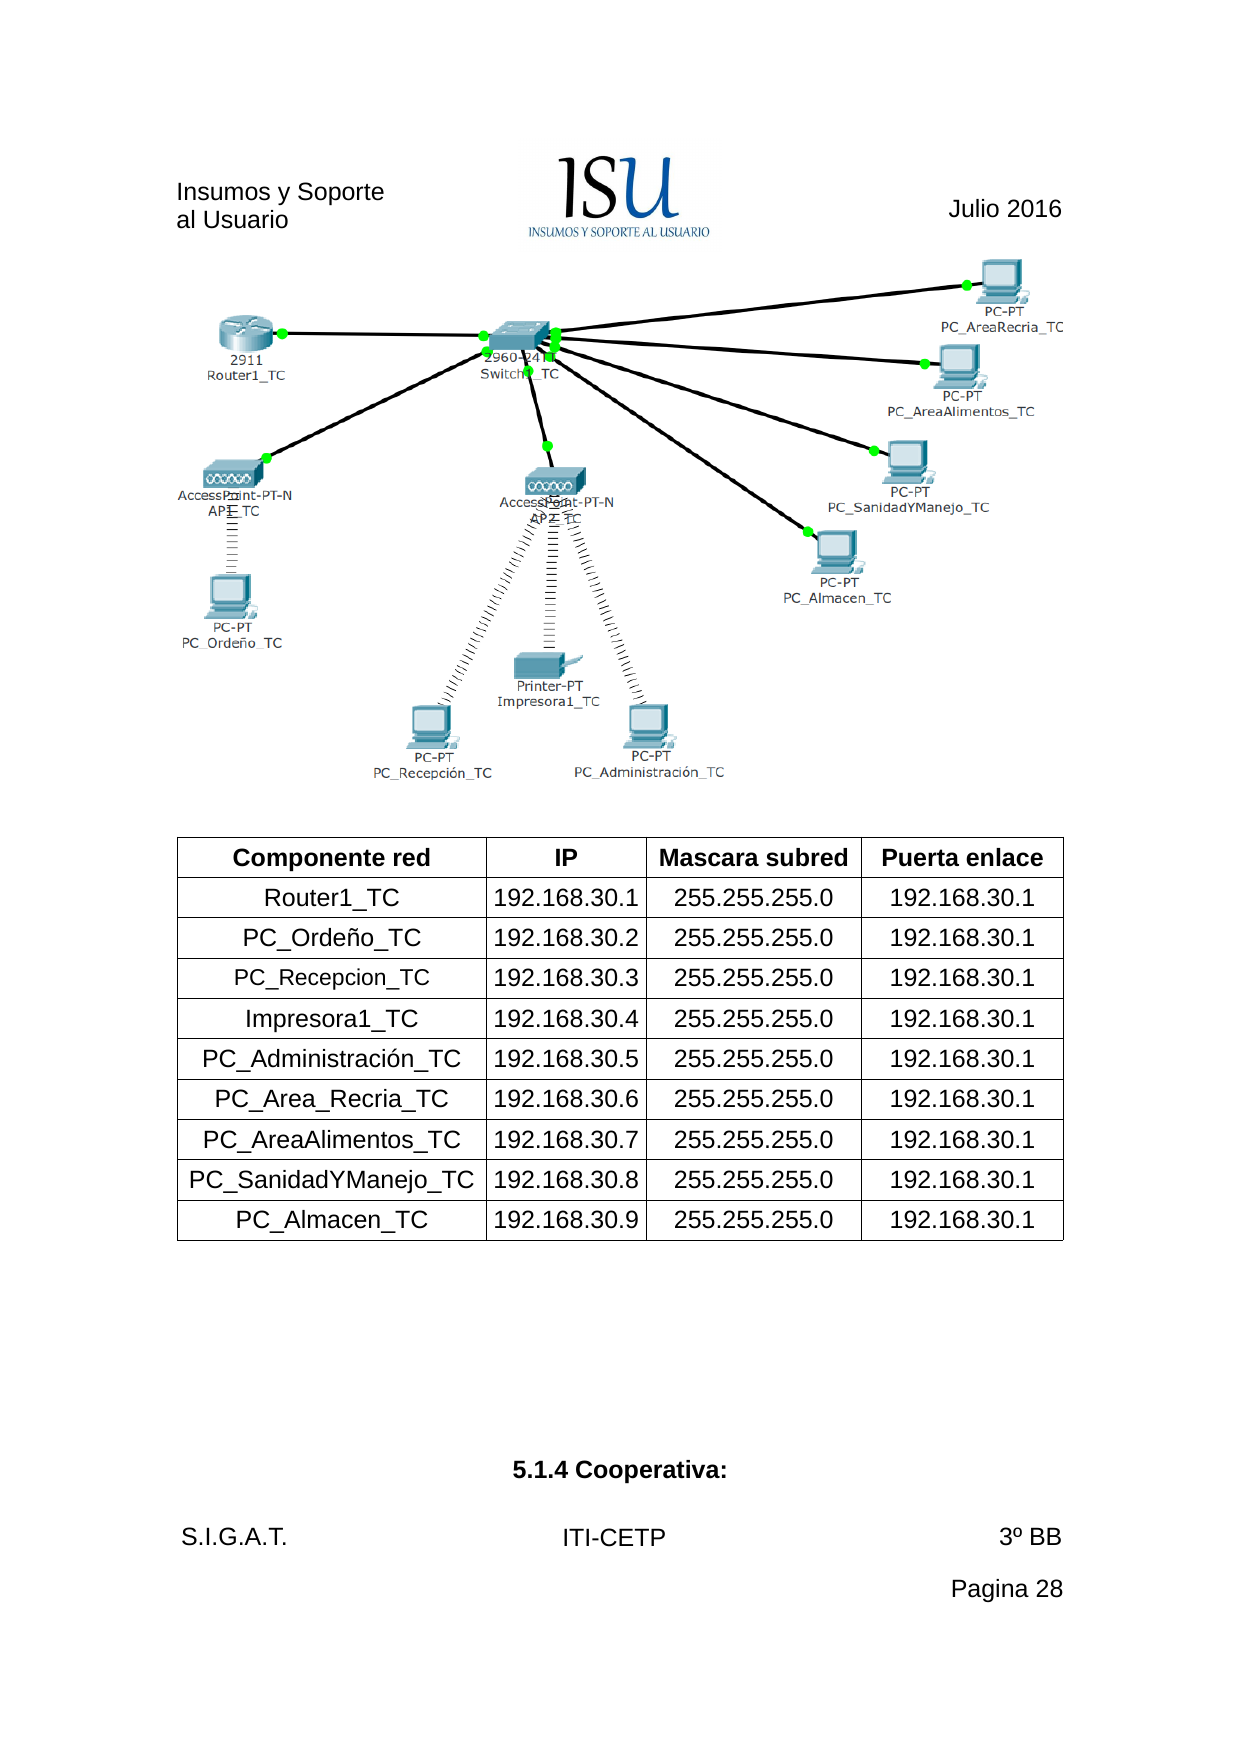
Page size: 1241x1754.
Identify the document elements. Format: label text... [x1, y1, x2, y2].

table_cell 192.168.30.2 [487, 918, 646, 958]
table_cell 192.168.30.1 [862, 959, 1063, 998]
table_cell Impresora1_TC [178, 999, 486, 1038]
table_cell 192.168.30.5 [487, 1039, 646, 1078]
table_cell 255.255.255.0 [647, 1080, 861, 1119]
table_header Componente red [178, 838, 486, 877]
table_cell 192.168.30.1 [862, 1120, 1063, 1159]
table_cell 255.255.255.0 [647, 999, 861, 1038]
table_cell PC_Recepcion_TC [178, 959, 486, 998]
table_cell 192.168.30.1 [487, 878, 646, 917]
table_cell PC_SanidadYManejo_TC [178, 1160, 486, 1199]
table_cell Router1_TC [178, 878, 486, 917]
picture [177, 259, 1063, 780]
table_cell 255.255.255.0 [647, 959, 861, 998]
table_cell PC_Area_Recria_TC [178, 1080, 486, 1119]
table_cell 255.255.255.0 [647, 1120, 861, 1159]
table_cell 192.168.30.1 [862, 1201, 1063, 1240]
table_cell 255.255.255.0 [647, 878, 861, 917]
table_cell 192.168.30.3 [487, 959, 646, 998]
table_cell 255.255.255.0 [647, 1039, 861, 1078]
table_cell PC_Almacen_TC [178, 1201, 486, 1240]
table_cell 192.168.30.1 [862, 1039, 1063, 1078]
text 5.1.4 Cooperativa: [177, 1456, 1063, 1484]
table_cell 192.168.30.1 [862, 999, 1063, 1038]
table_cell 192.168.30.8 [487, 1160, 646, 1199]
table_cell PC_Ordeño_TC [178, 918, 486, 958]
table_cell 192.168.30.1 [862, 878, 1063, 917]
table_cell PC_Administración_TC [178, 1039, 486, 1078]
picture [517, 138, 723, 252]
table_cell 255.255.255.0 [647, 1201, 861, 1240]
table_cell 192.168.30.9 [487, 1201, 646, 1240]
table_cell 192.168.30.1 [862, 1160, 1063, 1199]
table_header Mascara subred [647, 838, 861, 877]
table_cell 255.255.255.0 [647, 918, 861, 958]
table_cell 192.168.30.1 [862, 918, 1063, 958]
table_cell 192.168.30.6 [487, 1080, 646, 1119]
table_cell 255.255.255.0 [647, 1160, 861, 1199]
table_header IP [487, 838, 646, 877]
table_cell 192.168.30.1 [862, 1080, 1063, 1119]
table_cell PC_AreaAlimentos_TC [178, 1120, 486, 1159]
table_header Puerta enlace [862, 838, 1063, 877]
table_cell 192.168.30.7 [487, 1120, 646, 1159]
table_cell 192.168.30.4 [487, 999, 646, 1038]
